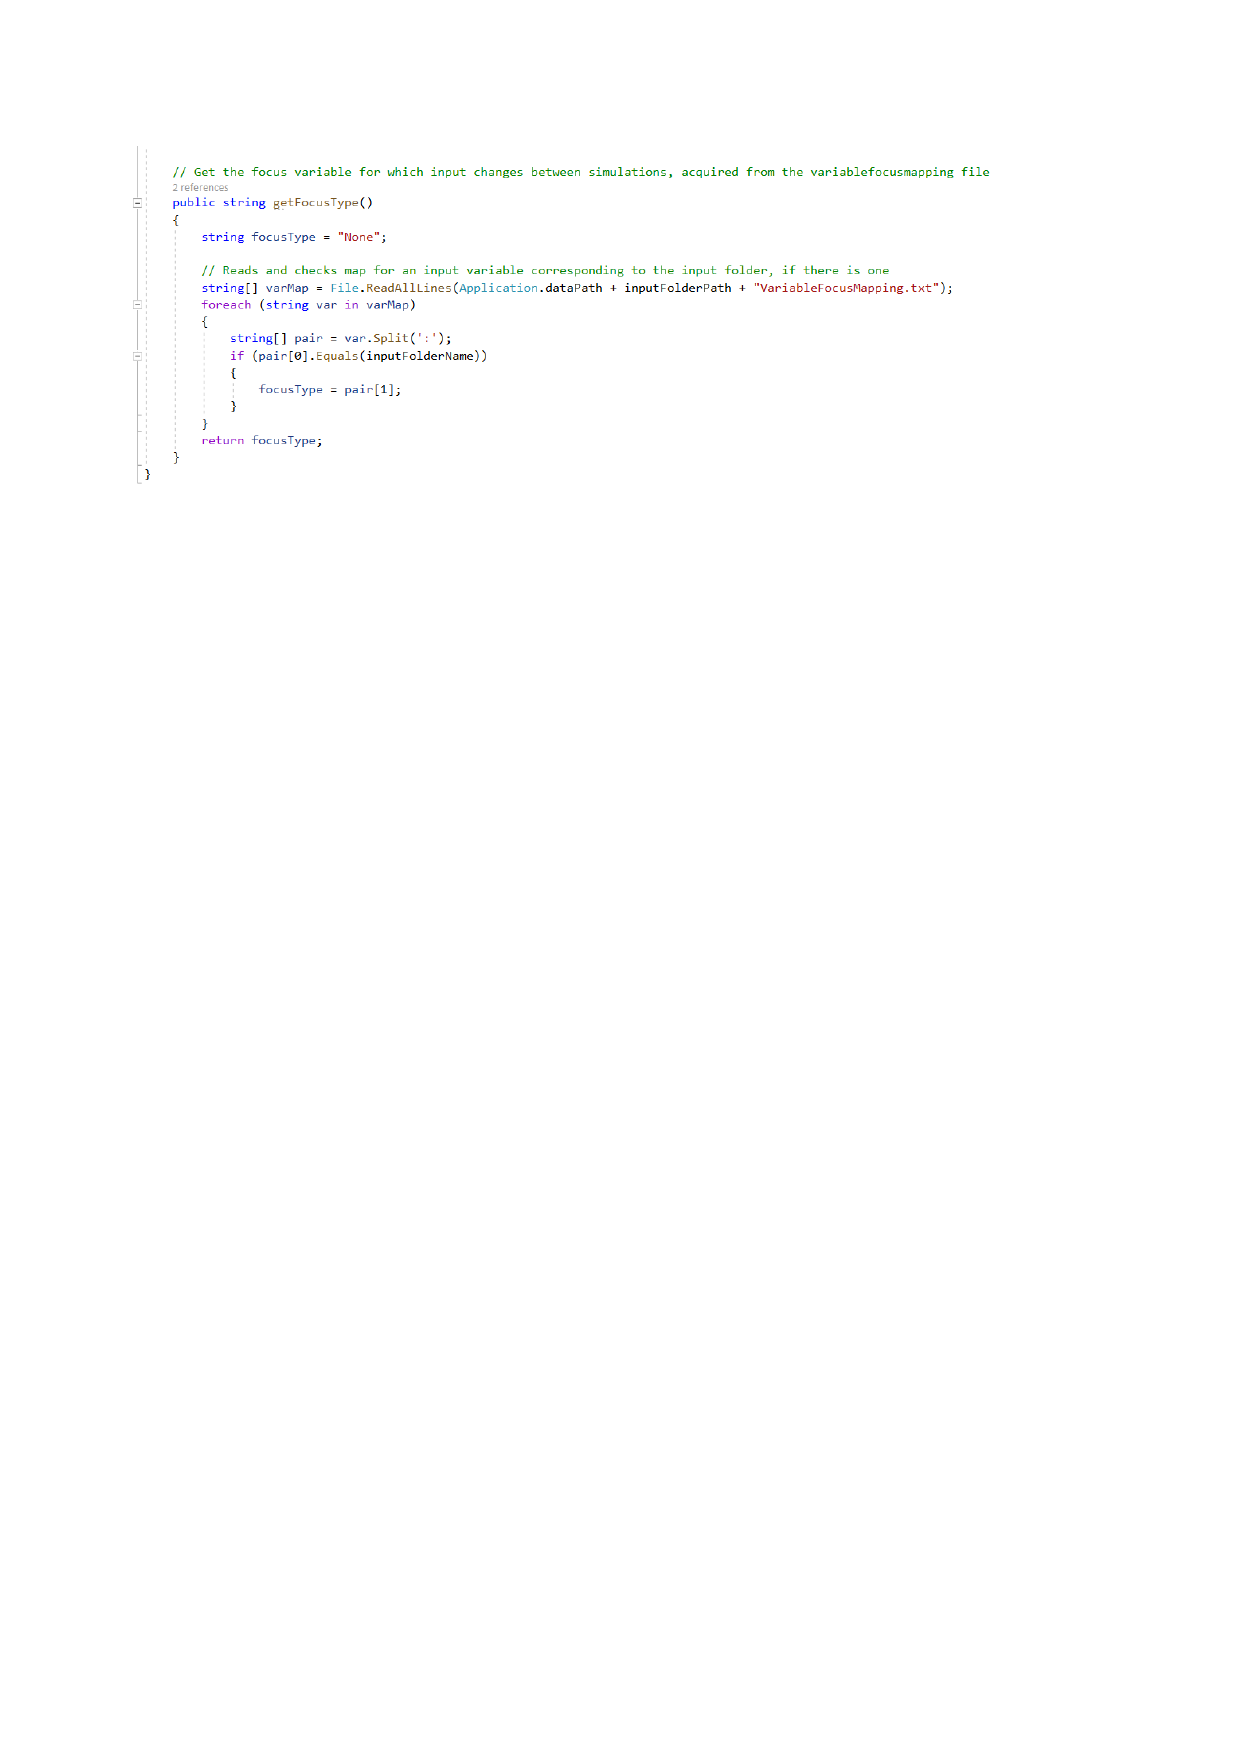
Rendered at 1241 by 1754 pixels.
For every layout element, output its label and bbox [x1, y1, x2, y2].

picture [118, 146, 1123, 539]
